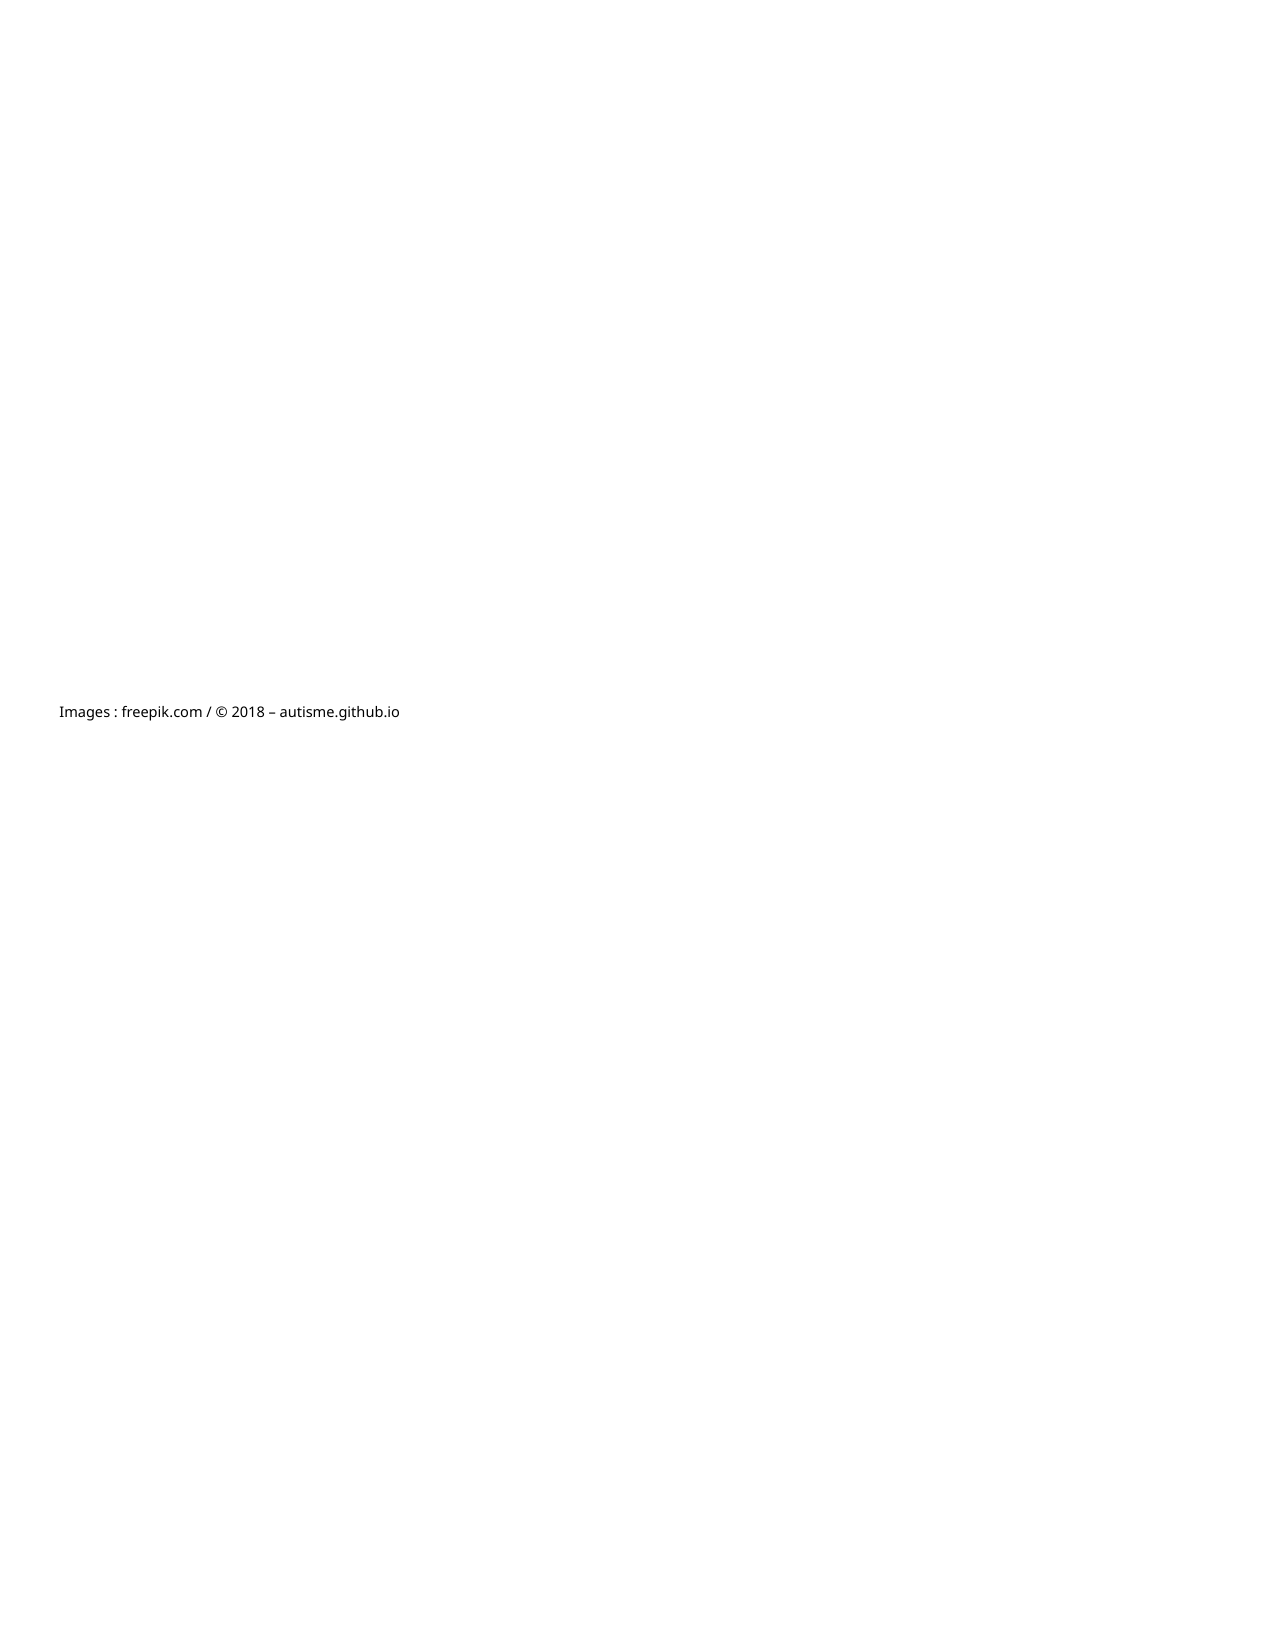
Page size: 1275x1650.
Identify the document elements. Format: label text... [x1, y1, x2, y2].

text Images : freepik.com / © 2018 – autisme.github.io [59, 702, 1216, 722]
